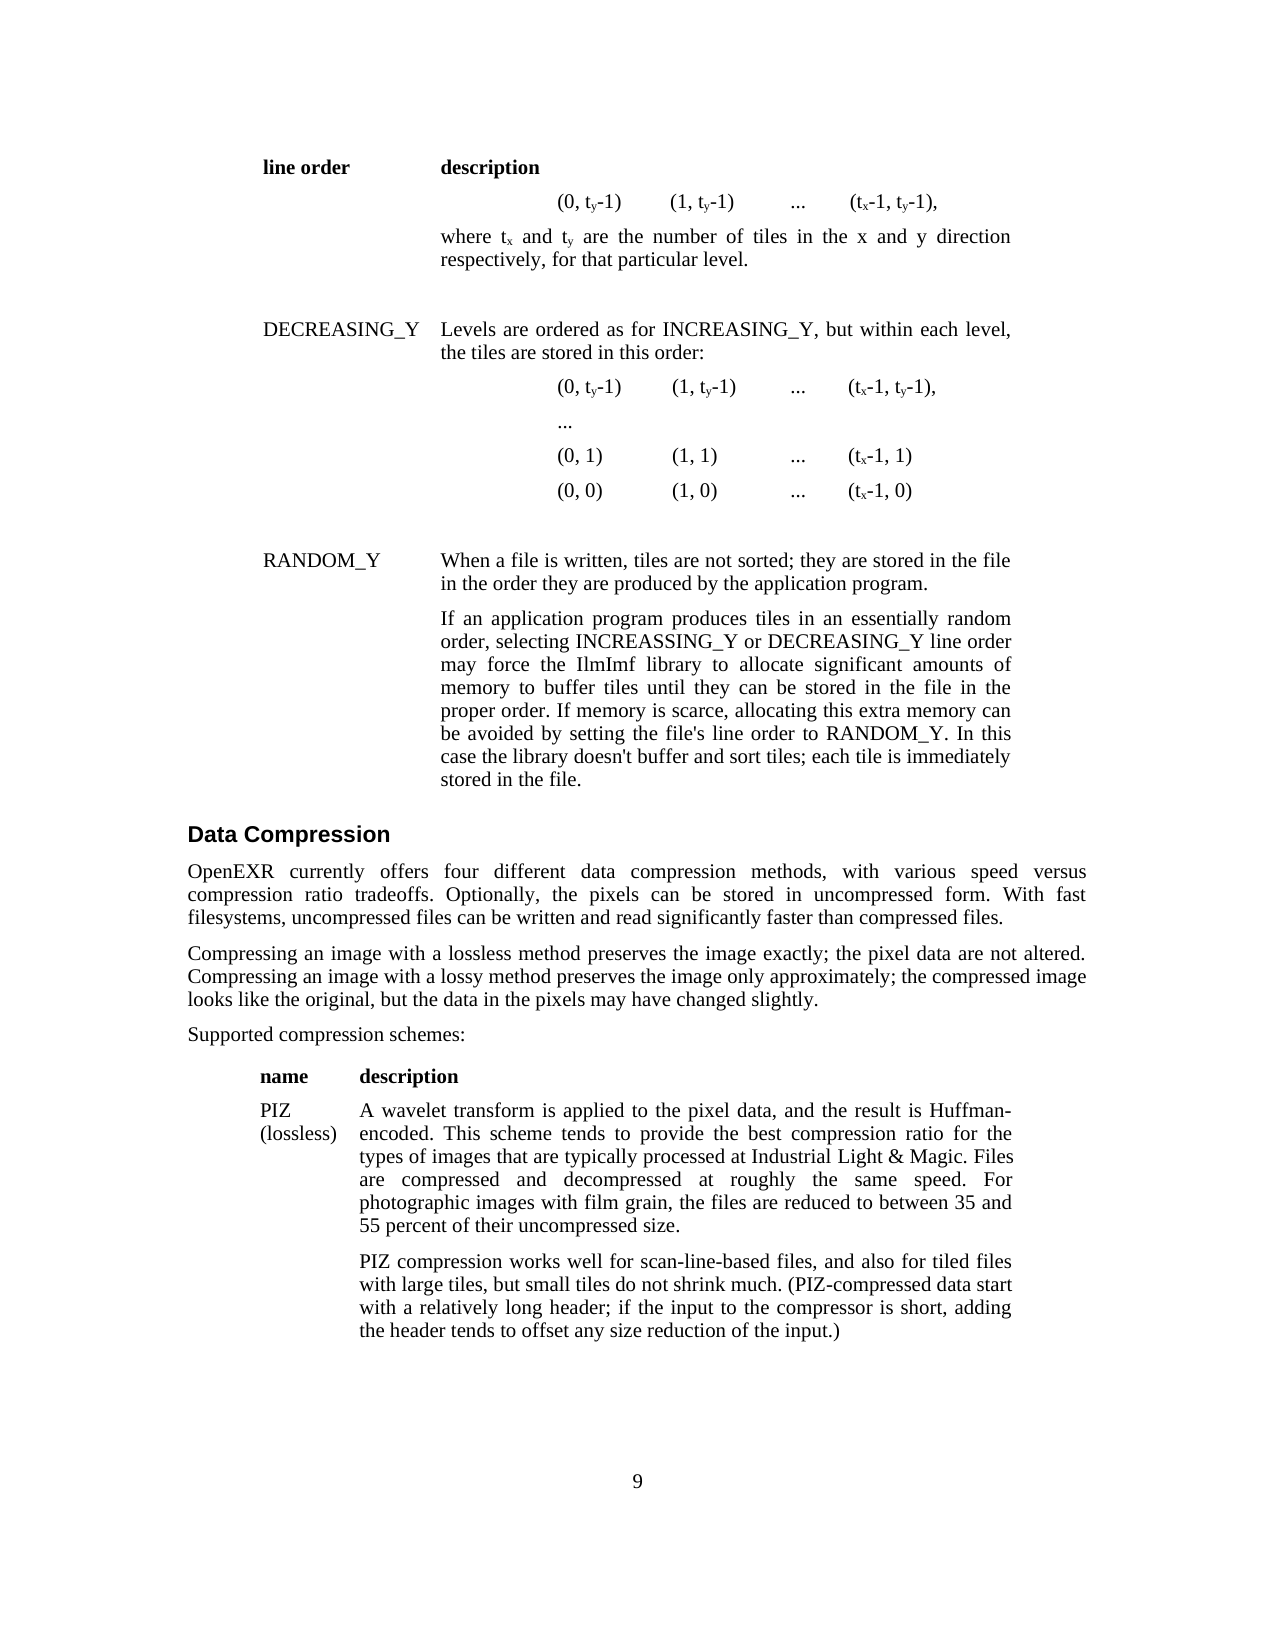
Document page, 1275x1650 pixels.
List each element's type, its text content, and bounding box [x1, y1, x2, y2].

table_cell [257, 219, 435, 276]
text Supported compression schemes: [187, 1023, 1087, 1046]
table_header RANDOM_Y [257, 543, 435, 797]
table_cell (1, 1) [666, 439, 784, 473]
text Compressing an image with a lossless method preserves the image exactly; the pixel data are not altered. Compressing an image with a lossy method preserves the image only approximately; the compressed image looks like the original, but the data in the pixels may have changed slightly. [187, 942, 1087, 1011]
table_header description [354, 1059, 1019, 1093]
table_cell [257, 370, 435, 507]
table_cell where tx and ty are the number of tiles in the x and y direction respectively, for that particular level. [435, 219, 1018, 276]
table_header (1, ty-1) [666, 370, 784, 404]
text OpenEXR currently offers four different data compression methods, with various speed versus compression ratio tradeoffs. Optionally, the pixels can be stored in uncompressed form. With fast filesystems, uncompressed files can be written and read significantly faster than compressed files. [187, 860, 1087, 929]
table_cell (0, ty-1) [551, 185, 664, 219]
table_cell [435, 439, 551, 473]
table_cell [257, 185, 435, 219]
table_cell (tx-1, ty-1), [844, 185, 1018, 219]
table_header When a file is written, tiles are not sorted; they are stored in the file in the order they are produced by the application program. If an application program produces tiles in an essentially random order, selecting INCREASSING_Y or DECREASING_Y line order may force the IlmImf library to allocate significant amounts of memory to buffer tiles until they can be stored in the file in the proper order. If memory is scarce, allocating this extra memory can be avoided by setting the file's line order to RANDOM_Y. In this case the library doesn't buffer and sort tiles; each tile is immediately stored in the file. [435, 543, 1018, 797]
table_header [435, 370, 551, 404]
table_cell (0, 0) [551, 473, 666, 507]
table_cell [785, 404, 842, 438]
table_cell (0, 1) [551, 439, 666, 473]
table_header Levels are ordered as for INCREASING_Y, but within each level, the tiles are stored in this order: [435, 312, 1018, 369]
table_cell ... [785, 439, 842, 473]
table_header line order [257, 150, 435, 184]
table_header ... [785, 370, 842, 404]
table_cell (1, ty-1) [664, 185, 784, 219]
table_cell [435, 473, 551, 507]
table_cell PIZ (lossless) [254, 1093, 353, 1347]
table_cell ... [551, 404, 666, 438]
table_cell [435, 404, 551, 438]
table_cell A wavelet transform is applied to the pixel data, and the result is Huffman-encoded. This scheme tends to provide the best compression ratio for the types of images that are typically processed at Industrial Light & Magic. Files are compressed and decompressed at roughly the same speed. For photographic images with film grain, the files are reduced to between 35 and 55 percent of their uncompressed size. PIZ compression works well for scan-line-based files, and also for tiled files with large tiles, but small tiles do not shrink much. (PIZ-compressed data start with a relatively long header; if the input to the compressor is short, adding the header tends to offset any size reduction of the input.) [354, 1093, 1019, 1347]
table_cell [435, 185, 551, 219]
table_cell ... [785, 473, 842, 507]
table_header (tx-1, ty-1), [842, 370, 1018, 404]
table_header (0, ty-1) [551, 370, 666, 404]
table_cell [842, 404, 1018, 438]
table_cell (1, 0) [666, 473, 784, 507]
table_cell [666, 404, 784, 438]
table_cell (tx-1, 1) [842, 439, 1018, 473]
table_header name [254, 1059, 353, 1093]
table_header description [435, 150, 1018, 184]
table_cell ... [785, 185, 844, 219]
subtitle Data Compression [187, 822, 1087, 848]
table_header DECREASING_Y [257, 312, 435, 369]
table_cell (tx-1, 0) [842, 473, 1018, 507]
